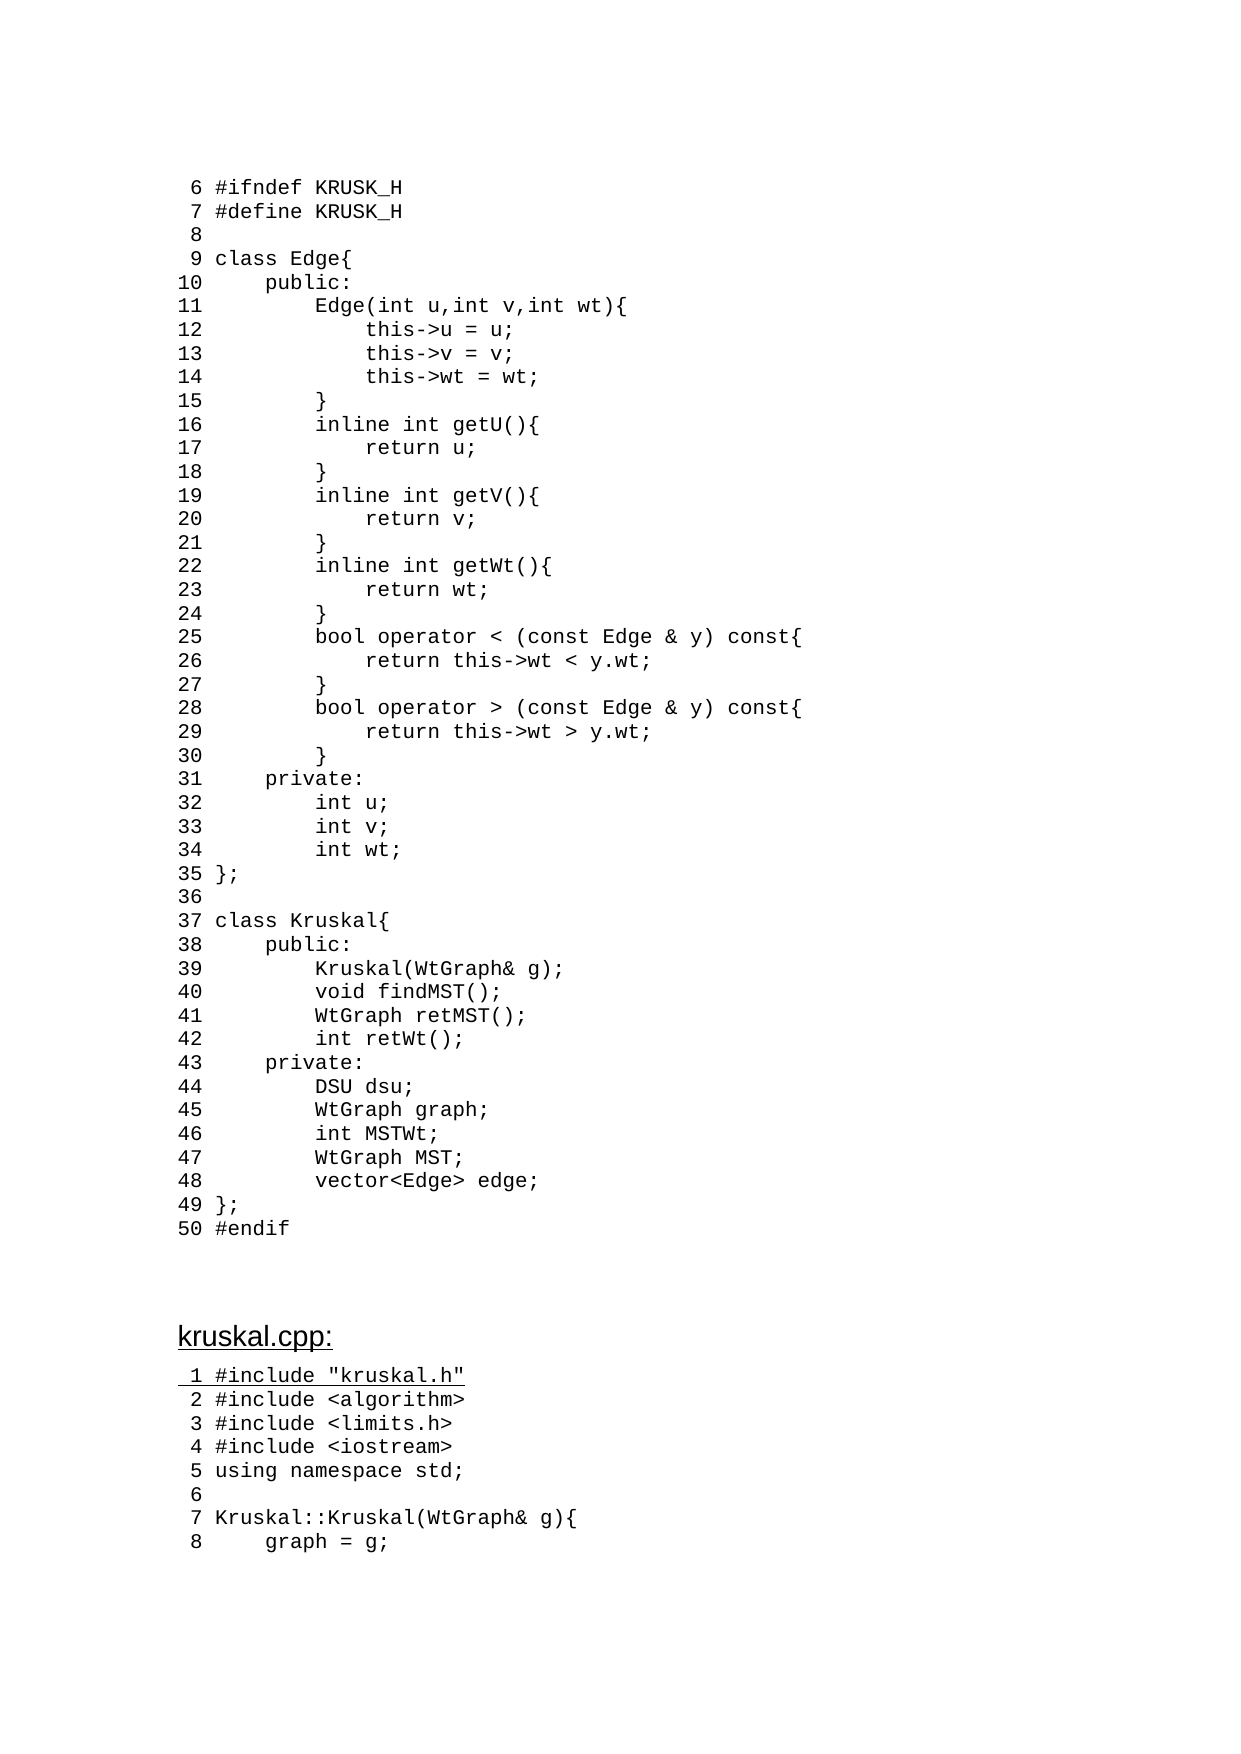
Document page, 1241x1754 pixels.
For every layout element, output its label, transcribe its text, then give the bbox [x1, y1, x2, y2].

text 44 DSU dsu; [177, 1076, 1122, 1099]
text 25 bool operator < (const Edge & y) const{ [177, 626, 1122, 650]
text 14 this->wt = wt; [177, 366, 1122, 390]
text 17 return u; [177, 437, 1122, 461]
text 8 graph = g; [177, 1531, 1122, 1554]
text 47 WtGraph MST; [177, 1147, 1122, 1170]
text 30 } [177, 745, 1122, 768]
text 24 } [177, 603, 1122, 626]
text 37 class Kruskal{ [177, 910, 1122, 934]
text 21 } [177, 532, 1122, 556]
text 41 WtGraph retMST(); [177, 1005, 1122, 1028]
text 50 #endif [177, 1218, 1122, 1241]
text 7 Kruskal::Kruskal(WtGraph& g){ [177, 1507, 1122, 1531]
text 33 int v; [177, 816, 1122, 839]
text 35 }; [177, 863, 1122, 887]
text 45 WtGraph graph; [177, 1099, 1122, 1123]
text 28 bool operator > (const Edge & y) const{ [177, 697, 1122, 721]
text 4 #include <iostream> [177, 1436, 1122, 1460]
text 43 private: [177, 1052, 1122, 1076]
text 11 Edge(int u,int v,int wt){ [177, 295, 1122, 319]
text 6 #ifndef KRUSK_H [177, 177, 1122, 201]
text 27 } [177, 674, 1122, 697]
text 3 #include <limits.h> [177, 1413, 1122, 1436]
text 36 [177, 887, 1122, 910]
text 23 return wt; [177, 579, 1122, 603]
text 49 }; [177, 1194, 1122, 1218]
text 13 this->v = v; [177, 343, 1122, 366]
text 19 inline int getV(){ [177, 484, 1122, 508]
text 9 class Edge{ [177, 248, 1122, 272]
subtitle kruskal.cpp: [177, 1319, 1122, 1353]
text 40 void findMST(); [177, 981, 1122, 1005]
text 29 return this->wt > y.wt; [177, 721, 1122, 745]
text 46 int MSTWt; [177, 1123, 1122, 1147]
text 2 #include <algorithm> [177, 1389, 1122, 1413]
text 38 public: [177, 934, 1122, 957]
text 7 #define KRUSK_H [177, 201, 1122, 224]
text 20 return v; [177, 508, 1122, 532]
text 34 int wt; [177, 839, 1122, 863]
text 12 this->u = u; [177, 319, 1122, 343]
text 16 inline int getU(){ [177, 414, 1122, 437]
text 15 } [177, 390, 1122, 414]
text 18 } [177, 461, 1122, 484]
text 39 Kruskal(WtGraph& g); [177, 957, 1122, 981]
text 5 using namespace std; [177, 1460, 1122, 1484]
text 8 [177, 224, 1122, 248]
text 48 vector<Edge> edge; [177, 1170, 1122, 1194]
text 22 inline int getWt(){ [177, 556, 1122, 579]
text 6 [177, 1484, 1122, 1507]
text 26 return this->wt < y.wt; [177, 650, 1122, 674]
text 1 #include "kruskal.h" [177, 1365, 1122, 1389]
text 42 int retWt(); [177, 1028, 1122, 1052]
text 31 private: [177, 768, 1122, 792]
text 32 int u; [177, 792, 1122, 816]
text 10 public: [177, 272, 1122, 295]
